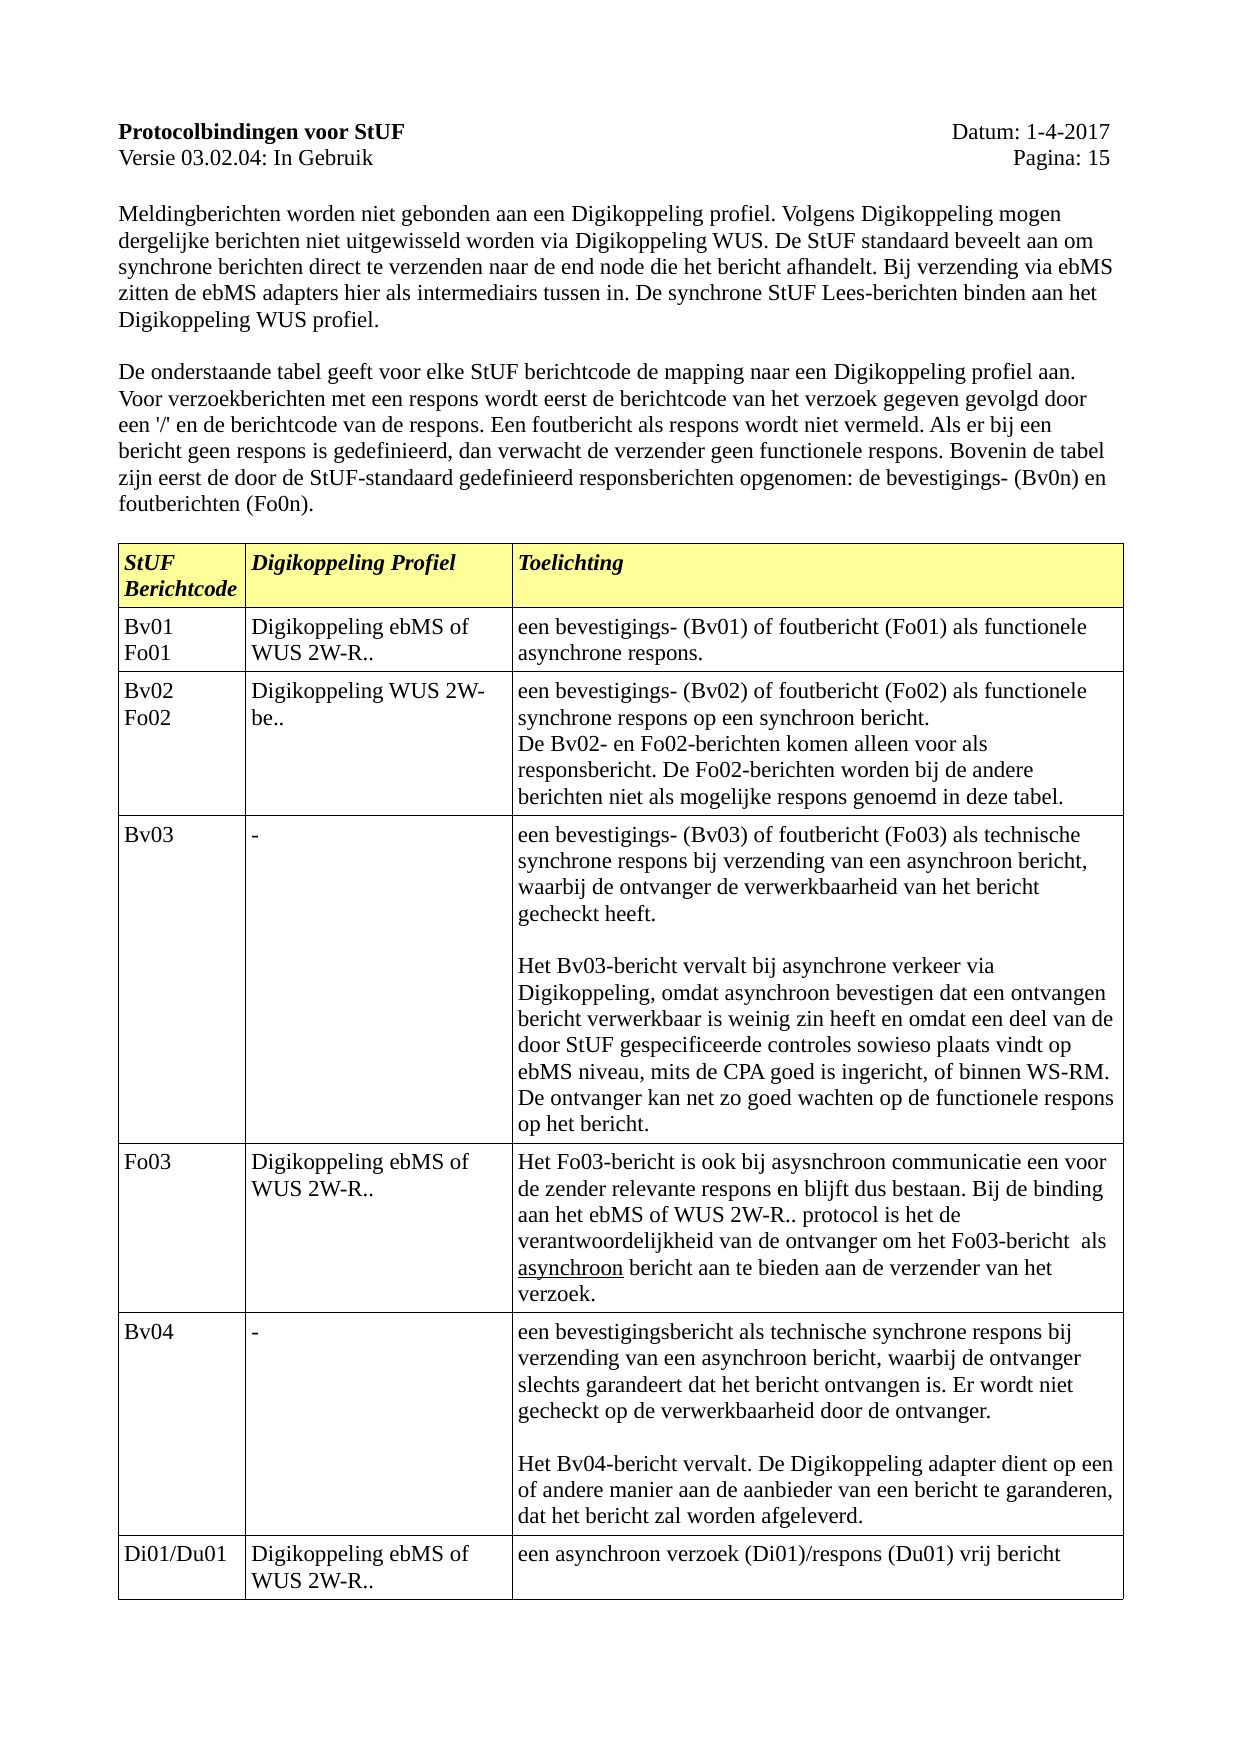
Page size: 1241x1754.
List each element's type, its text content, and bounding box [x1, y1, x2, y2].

table_header StUF Berichtcode [119, 544, 245, 607]
table_cell Bv04 [119, 1313, 245, 1535]
table_cell een asynchroon verzoek (Di01)/respons (Du01) vrij bericht [513, 1536, 1123, 1599]
table_cell Bv02 Fo02 [119, 672, 245, 815]
table_cell Bv01 Fo01 [119, 608, 245, 671]
table_cell Het Fo03-bericht is ook bij asysnchroon communicatie een voor de zender relevante respons en blijft dus bestaan. Bij de binding aan het ebMS of WUS 2W-R.. protocol is het de verantwoordelijkheid van de ontvanger om het Fo03-bericht als asynchroon bericht aan te bieden aan de verzender van het verzoek. [513, 1144, 1123, 1312]
table_cell Digikoppeling ebMS of WUS 2W-R.. [246, 608, 512, 671]
table_cell Digikoppeling WUS 2W-be.. [246, 672, 512, 815]
table_cell - [246, 1313, 512, 1535]
table_cell een bevestigings- (Bv02) of foutbericht (Fo02) als functionele synchrone respons op een synchroon bericht. De Bv02- en Fo02-berichten komen alleen voor als responsbericht. De Fo02-berichten worden bij de andere berichten niet als mogelijke respons genoemd in deze tabel. [513, 672, 1123, 815]
table_cell Digikoppeling ebMS of WUS 2W-R.. [246, 1536, 512, 1599]
table_header Digikoppeling Profiel [246, 544, 512, 607]
table_cell een bevestigings- (Bv03) of foutbericht (Fo03) als technische synchrone respons bij verzending van een asynchroon bericht, waarbij de ontvanger de verwerkbaarheid van het bericht gecheckt heeft. Het Bv03-bericht vervalt bij asynchrone verkeer via Digikoppeling, omdat asynchroon bevestigen dat een ontvangen bericht verwerkbaar is weinig zin heeft en omdat een deel van de door StUF gespecificeerde controles sowieso plaats vindt op ebMS niveau, mits de CPA goed is ingericht, of binnen WS-RM. De ontvanger kan net zo goed wachten op de functionele respons op het bericht. [513, 816, 1123, 1143]
table_cell een bevestigingsbericht als technische synchrone respons bij verzending van een asynchroon bericht, waarbij de ontvanger slechts garandeert dat het bericht ontvangen is. Er wordt niet gecheckt op de verwerkbaarheid door de ontvanger. Het Bv04-bericht vervalt. De Digikoppeling adapter dient op een of andere manier aan de aanbieder van een bericht te garanderen, dat het bericht zal worden afgeleverd. [513, 1313, 1123, 1535]
table_cell Bv03 [119, 816, 245, 1143]
table_cell Digikoppeling ebMS of WUS 2W-R.. [246, 1144, 512, 1312]
text De onderstaande tabel geeft voor elke StUF berichtcode de mapping naar een Digikoppeling profiel aan. Voor verzoekberichten met een respons wordt eerst de berichtcode van het verzoek gegeven gevolgd door een '/' en de berichtcode van de respons. Een foutbericht als respons wordt niet vermeld. Als er bij een bericht geen respons is gedefinieerd, dan verwacht de verzender geen functionele respons. Bovenin de tabel zijn eerst de door de StUF-standaard gedefinieerd responsberichten opgenomen: de bevestigings- (Bv0n) en foutberichten (Fo0n). [118, 358, 1122, 517]
text Meldingberichten worden niet gebonden aan een Digikoppeling profiel. Volgens Digikoppeling mogen dergelijke berichten niet uitgewisseld worden via Digikoppeling WUS. De StUF standaard beveelt aan om synchrone berichten direct te verzenden naar de end node die het bericht afhandelt. Bij verzending via ebMS zitten de ebMS adapters hier als intermediairs tussen in. De synchrone StUF Lees-berichten binden aan het Digikoppeling WUS profiel. [118, 200, 1122, 332]
table_header Toelichting [513, 544, 1123, 607]
table_cell een bevestigings- (Bv01) of foutbericht (Fo01) als functionele asynchrone respons. [513, 608, 1123, 671]
table_cell Fo03 [119, 1144, 245, 1312]
table_cell Di01/Du01 [119, 1536, 245, 1599]
table_cell - [246, 816, 512, 1143]
